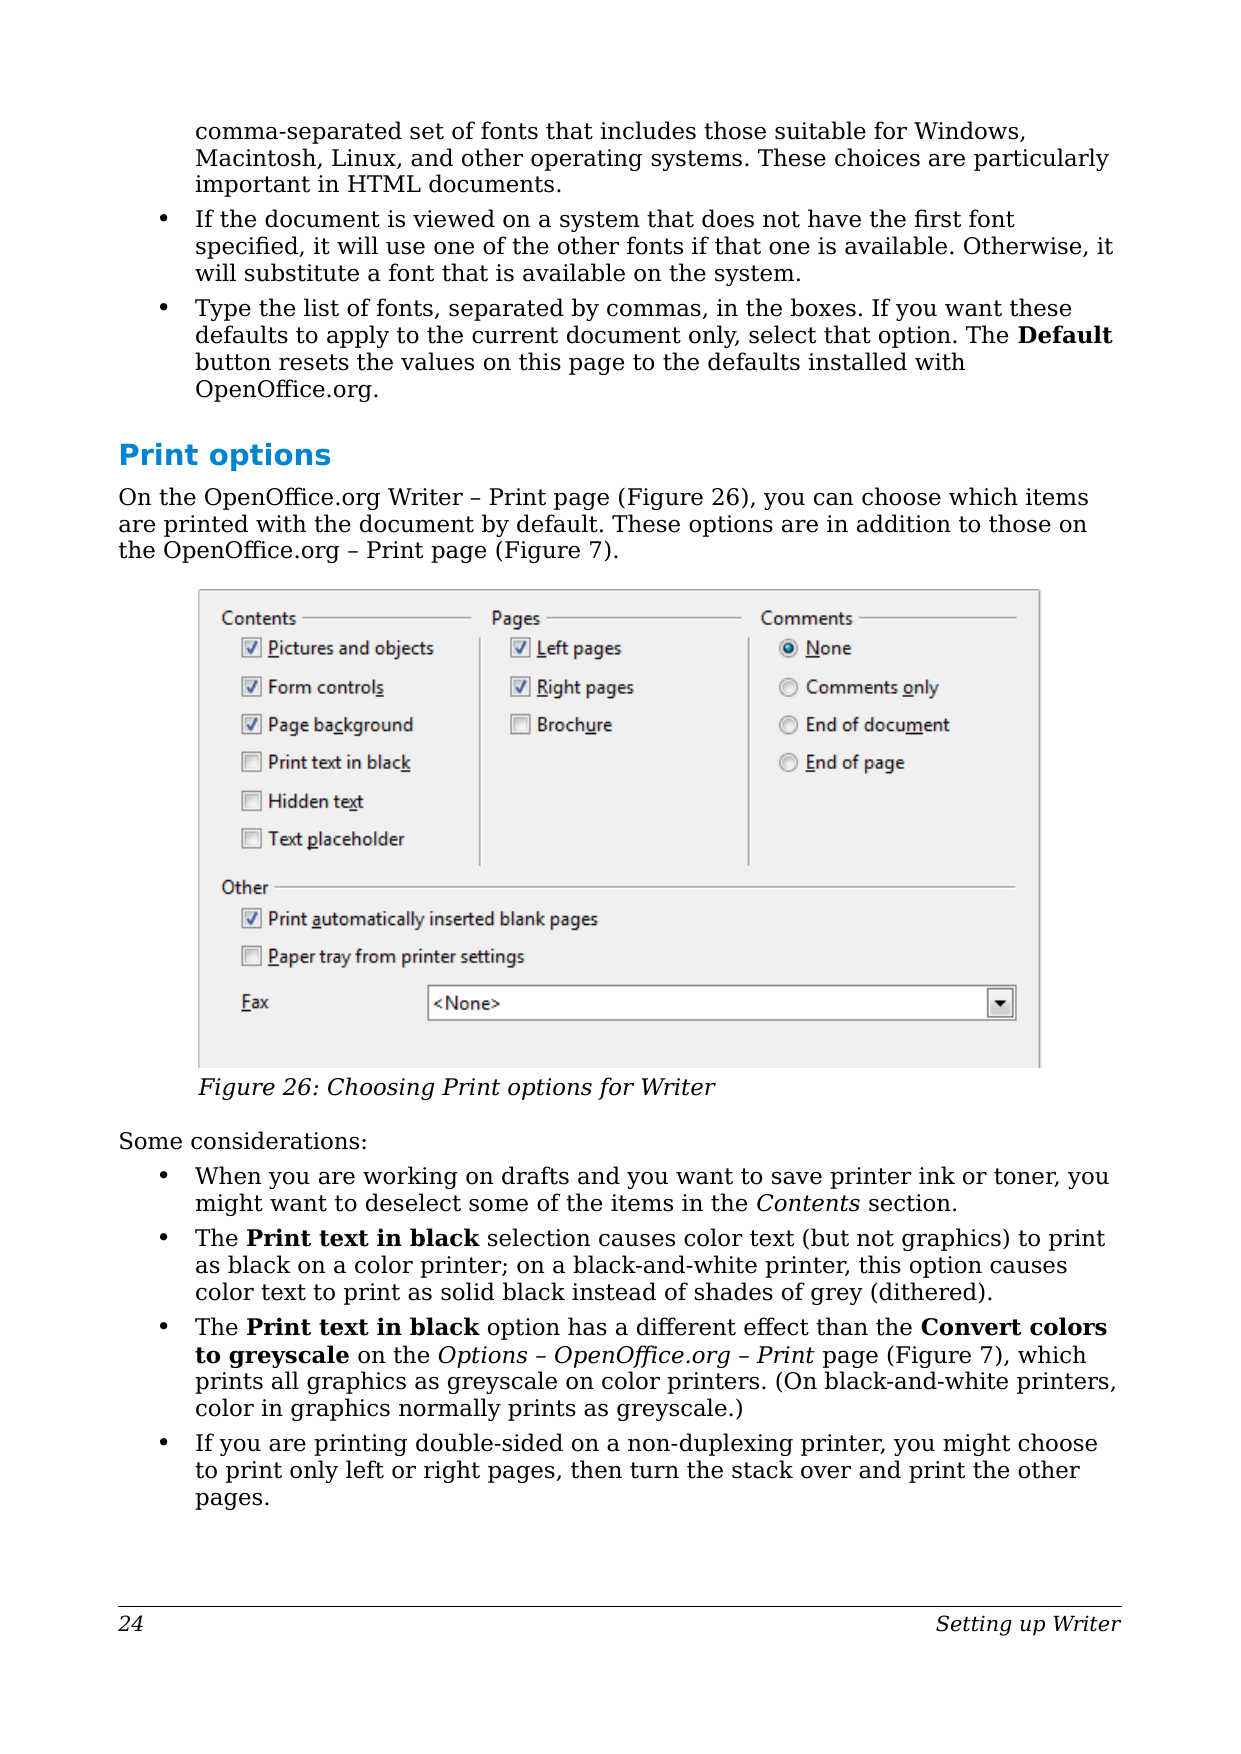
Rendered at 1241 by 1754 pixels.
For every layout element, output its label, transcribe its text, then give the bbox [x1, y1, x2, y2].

list Type the list of fonts, separated by commas, in the boxes. If you want these defaults to apply to the current document only, select that option. The Default button resets the values on this page to the defaults installed with OpenOffice.org. [156, 293, 1122, 403]
list If the document is viewed on a system that does not have the first font specified, it will use one of the other fonts if that one is available. Otherwise, it will substitute a font that is available on the system. [156, 204, 1122, 287]
text Figure 26: Choosing Print options for Writer [198, 1074, 1042, 1101]
list The Print text in black selection causes color text (but not graphics) to print as black on a color printer; on a black-and-white printer, this option causes color text to print as solid black instead of shades of grey (dithered). [156, 1223, 1122, 1306]
list comma‑separated set of fonts that includes those suitable for Windows, Macintosh, Linux, and other operating systems. These choices are particularly important in HTML documents. [156, 118, 1122, 198]
list If you are printing double-sided on a non-duplexing printer, you might choose to print only left or right pages, then turn the stack over and print the other pages. [156, 1428, 1122, 1511]
subtitle Print options [118, 438, 1122, 472]
list When you are working on drafts and you want to save printer ink or toner, you might want to deselect some of the items in the Contents section. [156, 1161, 1122, 1217]
list Some considerations: [118, 1128, 1122, 1155]
list The Print text in black option has a different effect than the Convert colors to greyscale on the Options – OpenOffice.org – Print page (Figure 7), which prints all graphics as greyscale on color printers. (On black-and-white printers, color in graphics normally prints as greyscale.) [156, 1312, 1122, 1422]
picture [198, 589, 1042, 1068]
text On the OpenOffice.org Writer – Print page (Figure 26), you can choose which items are printed with the document by default. These options are in addition to those on the OpenOffice.org – Print page (Figure 7). [118, 484, 1122, 564]
